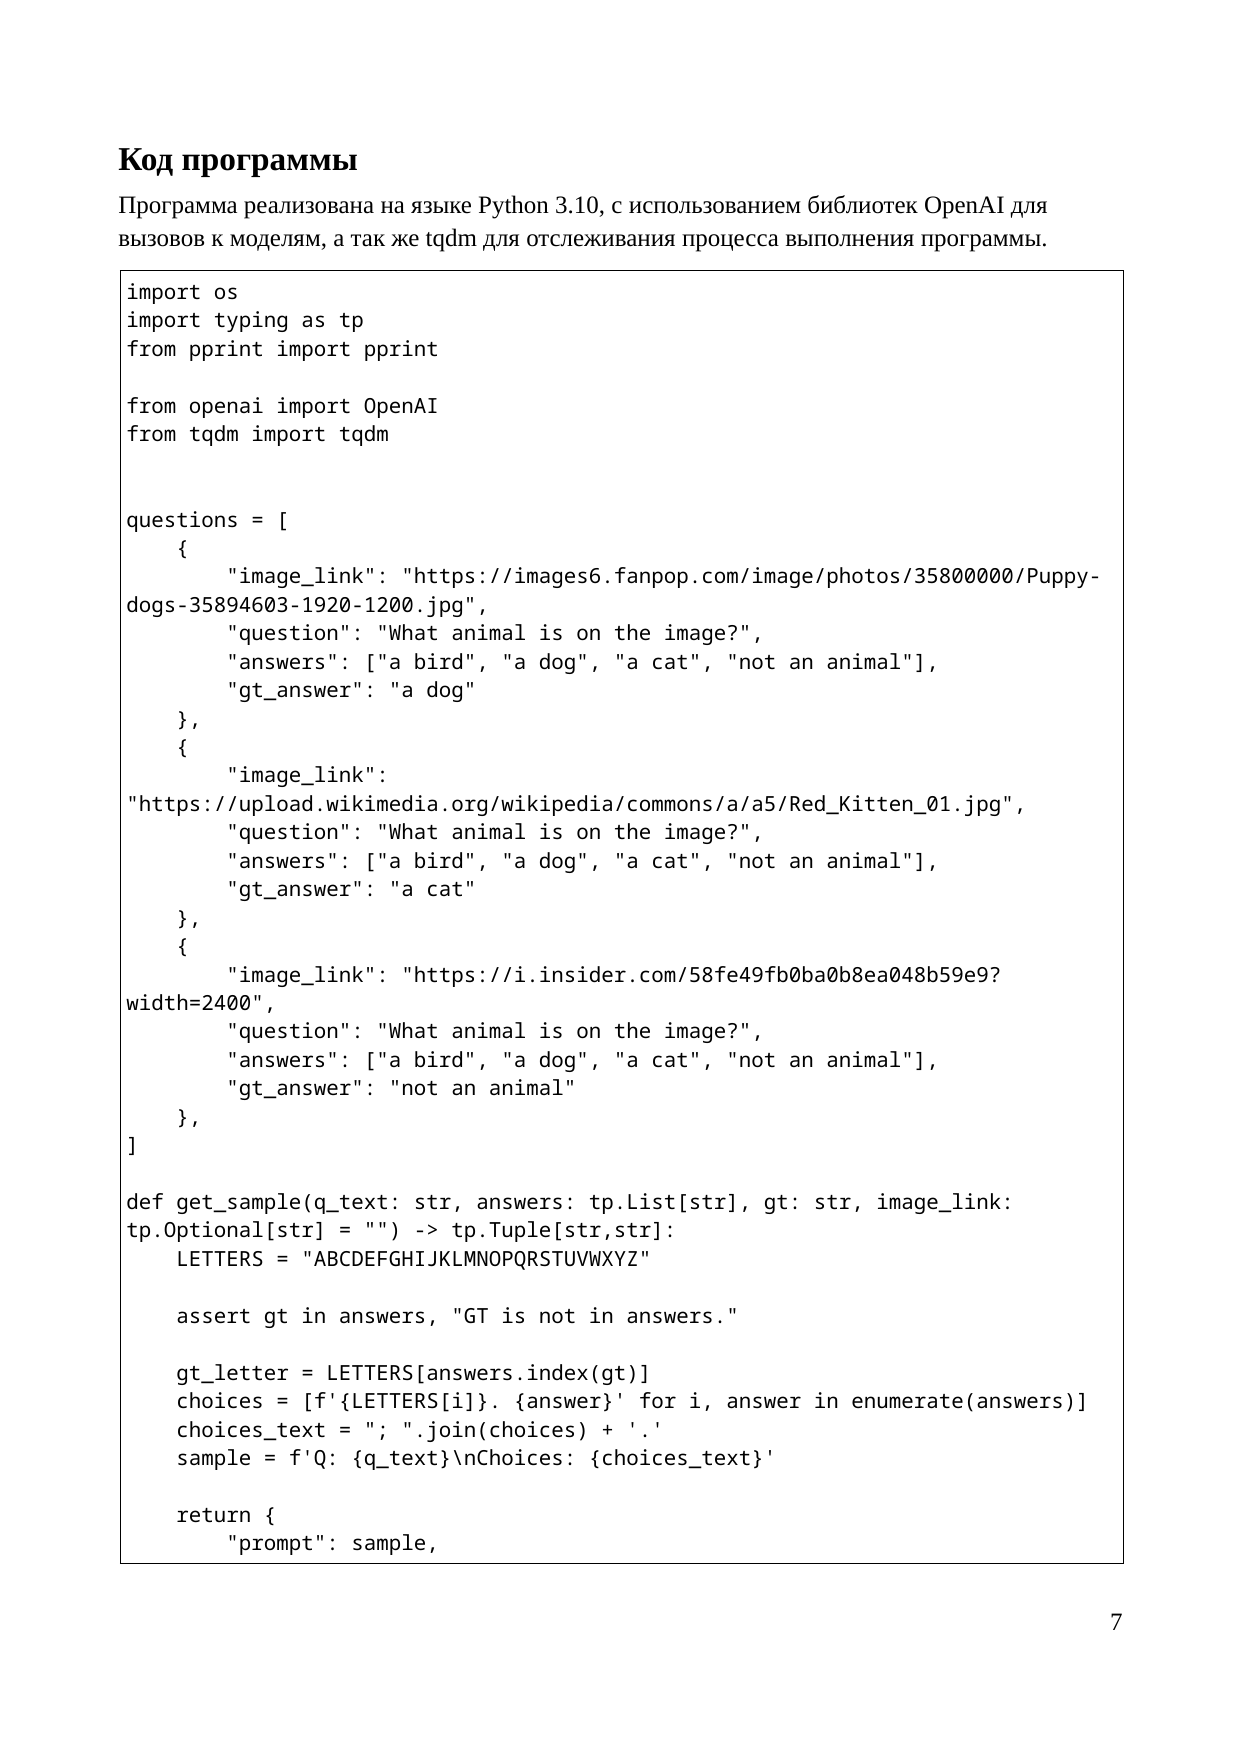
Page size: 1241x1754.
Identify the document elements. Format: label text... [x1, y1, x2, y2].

subtitle Код программы [118, 139, 1122, 177]
table_header import os import typing as tp from pprint import pprint from openai import OpenAI from tqdm import tqdm questions = [ { "image_link": "https://images6.fanpop.com/image/photos/35800000/Puppy-dogs-35894603-1920-1200.jpg", "question": "What animal is on the image?", "answers": ["a bird", "a dog", "a cat", "not an animal"], "gt_answer": "a dog" }, { "image_link": "https://upload.wikimedia.org/wikipedia/commons/a/a5/Red_Kitten_01.jpg", "question": "What animal is on the image?", "answers": ["a bird", "a dog", "a cat", "not an animal"], "gt_answer": "a cat" }, { "image_link": "https://i.insider.com/58fe49fb0ba0b8ea048b59e9?width=2400", "question": "What animal is on the image?", "answers": ["a bird", "a dog", "a cat", "not an animal"], "gt_answer": "not an animal" }, ] def get_sample(q_text: str, answers: tp.List[str], gt: str, image_link: tp.Optional[str] = "") -> tp.Tuple[str,str]: LETTERS = "ABCDEFGHIJKLMNOPQRSTUVWXYZ" assert gt in answers, "GT is not in answers." gt_letter = LETTERS[answers.index(gt)] choices = [f'{LETTERS[i]}. {answer}' for i, answer in enumerate(answers)] choices_text = "; ".join(choices) + '.' sample = f'Q: {q_text}\nChoices: {choices_text}' return { "prompt": sample, [121, 271, 1123, 1563]
text Программа реализована на языке Python 3.10, с использованием библиотек OpenAI для вызовов к моделям, а так же tqdm для отслеживания процесса выполнения программы. [118, 190, 1122, 252]
